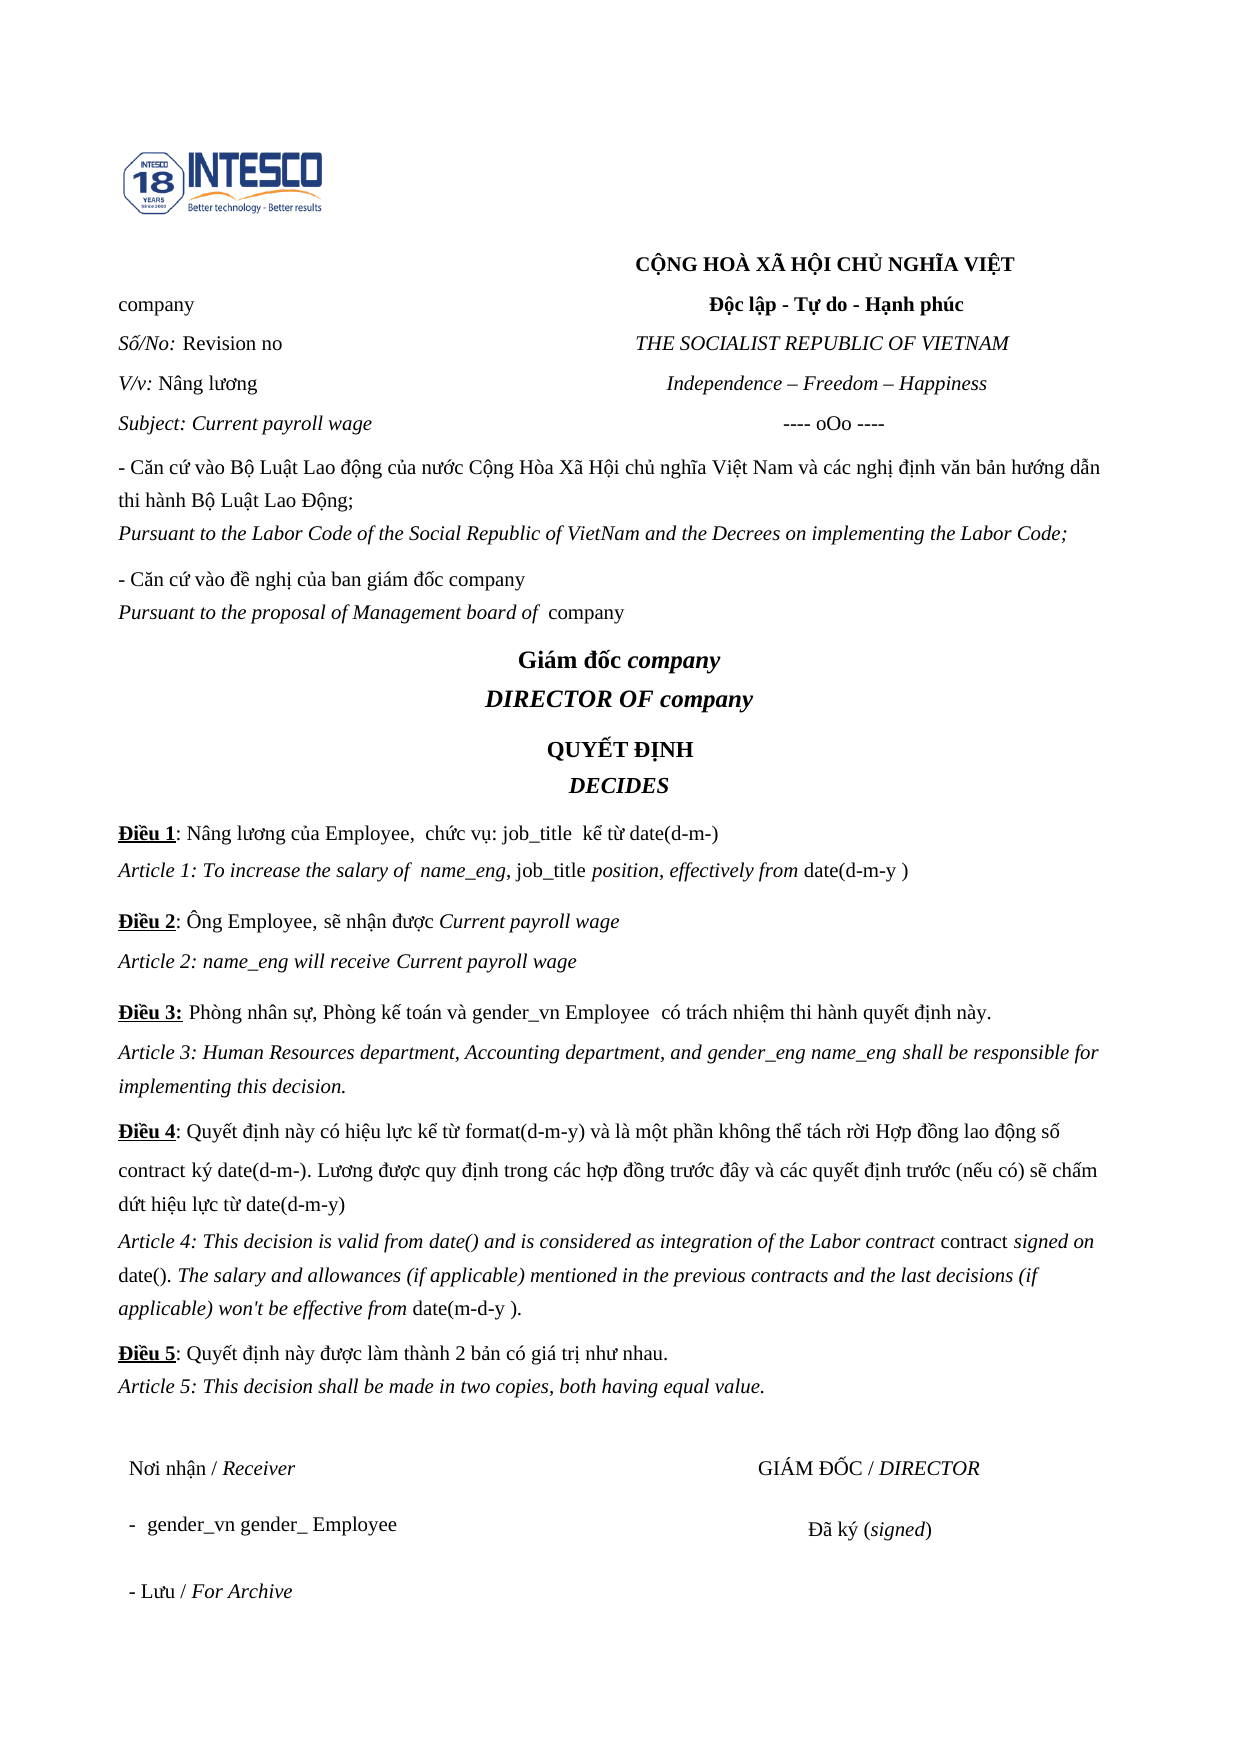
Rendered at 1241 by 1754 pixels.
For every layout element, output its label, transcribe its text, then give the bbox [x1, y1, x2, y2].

text company Độc lập - Tự do - Hạnh phúc [118, 288, 1122, 317]
text Điều 3: Phòng nhân sự, Phòng kế toán và gender_vn Employee có trách nhiệm thi hành quyết định này. [118, 996, 1122, 1025]
text QUYẾT ĐỊNH [118, 736, 1122, 762]
text Article 5: This decision shall be made in two copies, both having equal value. [118, 1374, 1122, 1398]
text - Căn cứ vào Bộ Luật Lao động của nước Cộng Hòa Xã Hội chủ nghĩa Việt Nam và các nghị định văn bản hướng dẫn thi hành Bộ Luật Lao Động; [118, 455, 1122, 512]
text - Căn cứ vào đề nghị của ban giám đốc company [118, 566, 1122, 591]
text Pursuant to the Labor Code of the Social Republic of VietNam and the Decrees on implementing the Labor Code; [118, 521, 1122, 545]
table_cell - Lưu / For Archive [119, 1568, 616, 1619]
text Điều 2: Ông Employee, sẽ nhận được Current payroll wage [118, 905, 1122, 934]
text Article 3: Human Resources department, Accounting department, and gender_eng name_eng shall be responsible for implementing this decision. [118, 1036, 1122, 1098]
text V/v: Nâng lương Independence – Freedom – Happiness [118, 367, 1122, 396]
text DECIDES [118, 772, 1122, 798]
table_header Nơi nhận / Receiver [119, 1445, 616, 1496]
table_cell [618, 1568, 1121, 1619]
text Article 1: To increase the salary of name_eng, job_title position, effectively from date(d-m-y ) [118, 854, 1122, 882]
text CỘNG HOÀ XÃ HỘI CHỦ NGHĨA VIỆT [118, 248, 1122, 277]
table_cell - gender_vn gender_ Employee [119, 1498, 616, 1566]
table_header GIÁM ĐỐC / DIRECTOR [618, 1445, 1121, 1496]
text Article 2: name_eng will receive Current payroll wage [118, 945, 1122, 973]
text Điều 4: Quyết định này có hiệu lực kể từ format(d-m-y) và là một phần không thể tách rời Hợp đồng lao động số contract ký date(d-m-). Lương được quy định trong các hợp đồng trước đây và các quyết định trước (nếu có) sẽ chấm dứt hiệu lực từ date(d-m-y) [118, 1119, 1122, 1216]
text Giám đốc company [118, 645, 1122, 673]
text Subject: Current payroll wage ---- oOo ---- [118, 407, 1122, 435]
picture [118, 146, 328, 219]
text Pursuant to the proposal of Management board of company [118, 599, 1122, 624]
text Article 4: This decision is valid from date() and is considered as integration of the Labor contract contract signed on date(). The salary and allowances (if applicable) mentioned in the previous contracts and the last decisions (if applicable) won't be effective from date(m-d-y ). [118, 1225, 1122, 1320]
text Số/No: Revision no THE SOCIALIST REPUBLIC OF VIETNAM [118, 327, 1122, 356]
text DIRECTOR OF company [118, 684, 1122, 713]
text Điều 1: Nâng lương của Employee, chức vụ: job_title kể từ date(d-m-) [118, 821, 1122, 844]
table_cell Đã ký (signed) [618, 1498, 1121, 1566]
text Điều 5: Quyết định này được làm thành 2 bản có giá trị như nhau. [118, 1341, 1122, 1365]
